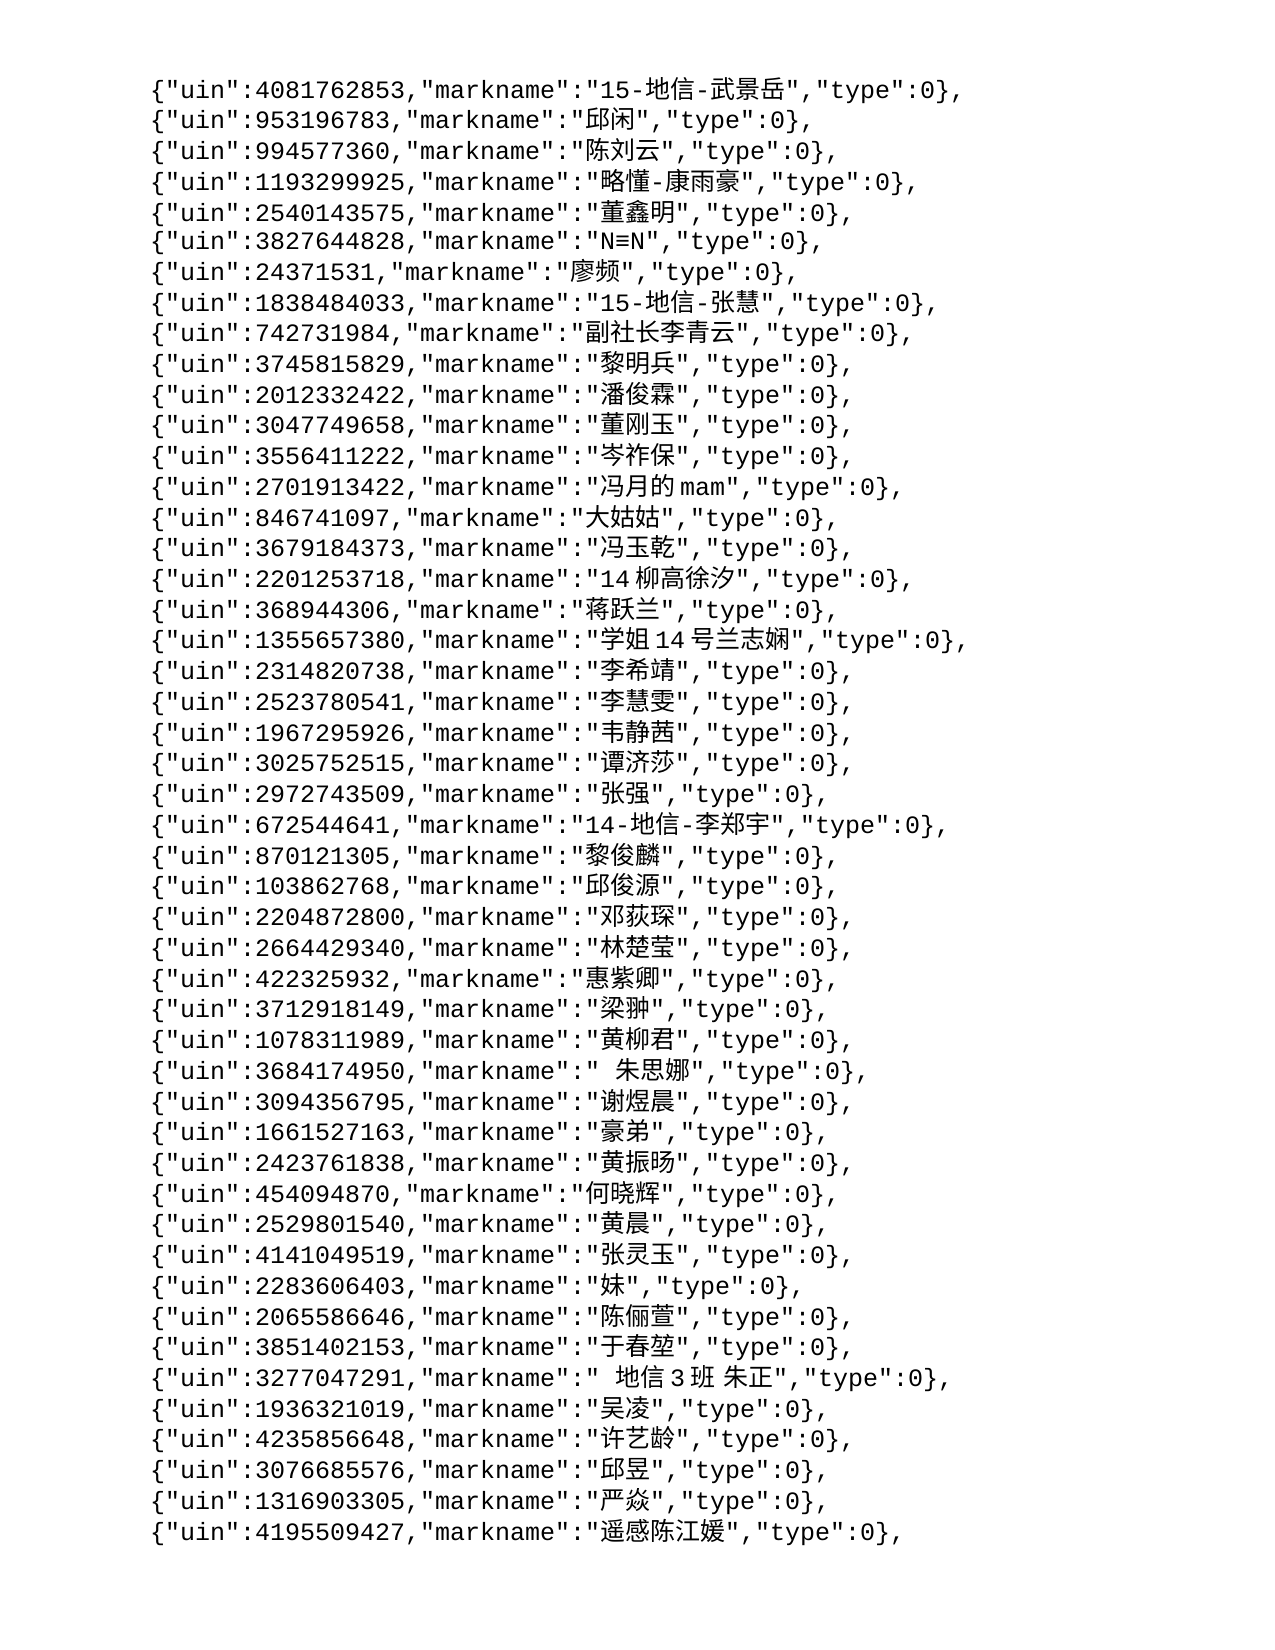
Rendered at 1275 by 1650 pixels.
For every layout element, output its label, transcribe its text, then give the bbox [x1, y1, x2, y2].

text {"retcode":0,"result":{"friends":[{"flag":32,"uin":1977672877,"categories":8},{"flag":4,"uin":181332434,"categories":1},{"flag":16,"uin":1088436431,"categories":4},{"flag":0,"uin":941096745,"categories":0},{"flag":0,"uin":1585151611,"categories":0},{"flag":32,"uin":1805276168,"categories":8},{"flag":4,"uin":4096305117,"categories":1},{"flag":56,"uin":286207818,"categories":14},{"flag":24,"uin":1125327405,"categories":6},{"flag":0,"uin":1497473138,"categories":0},{"flag":0,"uin":2739990128,"categories":0},{"flag":0,"uin":1983256516,"categories":0},{"flag":4,"uin":2388335033,"categories":1},{"flag":40,"uin":1147705927,"categories":10},{"flag":52,"uin":2530017767,"categories":13},{"flag":24,"uin":1026406039,"categories":6},{"flag":52,"uin":1375142875,"categories":13},{"flag":60,"uin":741902648,"categories":15},{"flag":0,"uin":4017862415,"categories":0},{"flag":0,"uin":1029088018,"categories":0},{"flag":0,"uin":3264467930,"categories":0},{"flag":0,"uin":1390006806,"categories":0},{"flag":0,"uin":2059604775,"categories":0},{"flag":40,"uin":2039282992,"categories":10},{"flag":0,"uin":1748315047,"categories":0},{"flag":16,"uin":3395792869,"categories":4},{"flag":52,"uin":338614470,"categories":13},{"flag":32,"uin":2291420747,"categories":8},{"flag":56,"uin":3714169466,"categories":14},{"flag":60,"uin":2853954420,"categories":15},{"flag":0,"uin":2028112766,"categories":0},{"flag":52,"uin":3721554358,"categories":13},{"flag":40,"uin":3941231838,"categories":10},{"flag":0,"uin":2887505048,"categories":0},{"flag":0,"uin":2039443837,"categories":0},{"flag":40,"uin":1103178674,"categories":10},{"flag":8,"uin":2213006936,"categories":2},{"flag":52,"uin":3453345269,"categories":13},{"flag":16,"uin":2195235714,"categories":4},{"flag":32,"uin":3367345670,"categories":8},{"flag":4,"uin":3749770206,"categories":1},{"flag":4,"uin":2217980774,"categories":1},{"flag":32,"uin":1768968391,"categories":8},{"flag":8,"uin":3068714852,"categories":2},{"flag":4,"uin":762383890,"categories":1},{"flag":28,"uin":404339376,"categories":7},{"flag":0,"uin":2804606680,"categories":0},{"flag":4,"uin":3340055802,"categories":1},{"flag":56,"uin":173571341,"categories":14},{"flag":40,"uin":3486101389,"categories":10},{"flag":0,"uin":3767128771,"categories":0},{"flag":4,"uin":557137673,"categories":1},{"flag":0,"uin":2694880204,"categories":0},{"flag":4,"uin":2496045888,"categories":1},{"flag":0,"uin":503024004,"categories":0},{"flag":8,"uin":872796548,"categories":2},{"flag":8,"uin":423615412,"categories":2},{"flag":8,"uin":3059888435,"categories":2},{"flag":16,"uin":3783015922,"categories":4},{"flag":0,"uin":4081762853,"categories":0},{"flag":56,"uin":953196783,"categories":14},{"flag":4,"uin":994577360,"categories":1},{"flag":0,"uin":1193299925,"categories":0},{"flag":16,"uin":2540143575,"categories":4},{"flag":16,"uin":3827644828,"categories":4},{"flag":16,"uin":24371531,"categories":4},{"flag":0,"uin":1838484033,"categories":0},{"flag":40,"uin":742731984,"categories":10},{"flag":4,"uin":3745815829,"categories":1},{"flag":52,"uin":2012332422,"categories":13},{"flag":4,"uin":3047749658,"categories":1},{"flag":40,"uin":3556411222,"categories":10},{"flag":4,"uin":2701913422,"categories":1},{"flag":12,"uin":846741097,"categories":3},{"flag":0,"uin":3679184373,"categories":0},{"flag":0,"uin":2201253718,"categories":0},{"flag":56,"uin":368944306,"categories":14},{"flag":0,"uin":1355657380,"categories":0},{"flag":4,"uin":2314820738,"categories":1},{"flag":4,"uin":2523780541,"categories":1},{"flag":4,"uin":1967295926,"categories":1},{"flag":60,"uin":3025752515,"categories":15},{"flag":8,"uin":2972743509,"categories":2},{"flag":0,"uin":672544641,"categories":0},{"flag":4,"uin":870121305,"categories":1},{"flag":8,"uin":103862768,"categories":2},{"flag":8,"uin":2204872800,"categories":2},{"flag":4,"uin":2664429340,"categories":1},{"flag":28,"uin":2154140065,"categories":7},{"flag":0,"uin":422325932,"categories":0},{"flag":52,"uin":3712918149,"categories":13},{"flag":60,"uin":1078311989,"categories":15},{"flag":4,"uin":3684174950,"categories":1},{"flag":0,"uin":3094356795,"categories":0},{"flag":8,"uin":1661527163,"categories":2},{"flag":180,"uin":2423761838,"categories":13},{"flag":0,"uin":454094870,"categories":0},{"flag":52,"uin":2529801540,"categories":13},{"flag":4,"uin":4141049519,"categories":1},{"flag":16,"uin":2283606403,"categories":4},{"flag":4,"uin":2065586646,"categories":1},{"flag":4,"uin":3851402153,"categories":1},{"flag":0,"uin":3277047291,"categories":0},{"flag":4,"uin":1936321019,"categories":1},{"flag":16,"uin":4235856648,"categories":4},{"flag":52,"uin":3076685576,"categories":13},{"flag":52,"uin":1316903305,"categories":13},{"flag":0,"uin":4195509427,"categories":0},{"flag":8,"uin":3044831726,"categories":2},{"flag":56,"uin":820228441,"categories":14},{"flag":4,"uin":3386157348,"categories":1},{"flag":4,"uin":531222214,"categories":1},{"flag":4,"uin":2642720843,"categories":1},{"flag":56,"uin":3659999570,"categories":14},{"flag":60,"uin":54246419,"categories":15},{"flag":24,"uin":4260761366,"categories":6},{"flag":4,"uin":3297378557,"categories":1},{"flag":0,"uin":4268887161,"categories":0},{"flag":0,"uin":1633070284,"categories":0},{"flag":0,"uin":541297462,"categories":0},{"flag":8,"uin":3866683781,"categories":2},{"flag":16,"uin":3149378299,"categories":4},{"flag":24,"uin":358662936,"categories":6},{"flag":0,"uin":473553330,"categories":0},{"flag":56,"uin":2077016718,"categories":14},{"flag":40,"uin":1738680229,"categories":10},{"flag":56,"uin":2253793653,"categories":14},{"flag":8,"uin":2037083134,"categories":2},{"flag":0,"uin":820429602,"categories":0},{"flag":0,"uin":1019040402,"categories":0},{"flag":40,"uin":2493090829,"categories":10},{"flag":8,"uin":2929705342,"categories":2},{"flag":36,"uin":460677229,"categories":9},{"flag":56,"uin":3455013325,"categories":14},{"flag":40,"uin":2850645815,"categories":10},{"flag":4,"uin":3277943363,"categories":1},{"flag":60,"uin":680821533,"categories":15},{"flag":16,"uin":2568018606,"categories":4},{"flag":8,"uin":3793664627,"categories":2},{"flag":40,"uin":1190783551,"categories":10},{"flag":0,"uin":2066798362,"categories":0},{"flag":16,"uin":91356596,"categories":4},{"flag":40,"uin":4095632478,"categories":10},{"flag":16,"uin":1733302369,"categories":4},{"flag":0,"uin":2792243439,"categories":0},{"flag":40,"uin":4005201857,"categories":10},{"flag":4,"uin":3262958785,"categories":1},{"flag":0,"uin":3654423141,"categories":0},{"flag":0,"uin":3343422046,"categories":0},{"flag":16,"uin":1577047633,"categories":4},{"flag":4,"uin":49380132,"categories":1},{"flag":24,"uin":3720171744,"categories":6},{"flag":16,"uin":3284866365,"categories":4},{"flag":56,"uin":671367841,"categories":14},{"flag":40,"uin":4246366141,"categories":10},{"flag":4,"uin":1269370612,"categories":1},{"flag":12,"uin":777581083,"categories":3},{"flag":16,"uin":1908794158,"categories":4},{"flag":28,"uin":1720972474,"categories":7},{"flag":16,"uin":3474328382,"categories":4},{"flag":52,"uin":2214464719,"categories":13},{"flag":0,"uin":1113654174,"categories":0},{"flag":0,"uin":1924991718,"categories":0},{"flag":40,"uin":1646577952,"categories":10},{"flag":0,"uin":4195594865,"categories":0},{"flag":56,"uin":1529899454,"categories":14},{"flag":16,"uin":1431876177,"categories":4},{"flag":40,"uin":2513566115,"categories":10},{"flag":12,"uin":2342688027,"categories":3},{"flag":60,"uin":4250322215,"categories":15},{"flag":56,"uin":4161153221,"categories":14},{"flag":0,"uin":1797296198,"categories":0},{"flag":56,"uin":2803488946,"categories":14},{"flag":8,"uin":202682191,"categories":2},{"flag":0,"uin":2023888221,"categories":0},{"flag":0,"uin":2965573691,"categories":0},{"flag":12,"uin":2026599701,"categories":3},{"flag":48,"uin":1199066756,"categories":12},{"flag":8,"uin":432864289,"categories":2},{"flag":0,"uin":1648979348,"categories":0},{"flag":8,"uin":2030730295,"categories":2},{"flag":36,"uin":1527649067,"categories":9},{"flag":56,"uin":3633354779,"categories":14},{"flag":16,"uin":1073838877,"categories":4},{"flag":0,"uin":3672791053,"categories":0},{"flag":0,"uin":805894474,"categories":0},{"flag":60,"uin":1785828017,"categories":15},{"flag":60,"uin":2353957540,"categories":15},{"flag":16,"uin":2801910081,"categories":4},{"flag":24,"uin":592945054,"categories":6},{"flag":0,"uin":1156411021,"categories":0},{"flag":4,"uin":1274049440,"categories":1},{"flag":16,"uin":2567874074,"categories":4},{"flag":56,"uin":2724574832,"categories":14},{"flag":40,"uin":3378219673,"categories":10},{"flag":56,"uin":3068907758,"categories":14},{"flag":16,"uin":1225739776,"categories":4},{"flag":56,"uin":1604813308,"categories":14},{"flag":0,"uin":2978030534,"categories":0},{"flag":4,"uin":3517813898,"categories":1},{"flag":16,"uin":3949277109,"categories":4},{"flag":12,"uin":890469545,"categories":3},{"flag":16,"uin":3312439941,"categories":4},{"flag":8,"uin":2769104677,"categories":2},{"flag":40,"uin":4091629637,"categories":10},{"flag":4,"uin":2494987136,"categories":1},{"flag":0,"uin":3820709586,"categories":0},{"flag":4,"uin":1223429696,"categories":1},{"flag":0,"uin":3163067334,"categories":0},{"flag":56,"uin":1440948937,"categories":14},{"flag":24,"uin":4106038376,"categories":6},{"flag":0,"uin":4213490044,"categories":0},{"flag":16,"uin":104731760,"categories":4},{"flag":4,"uin":1378558763,"categories":1},{"flag":24,"uin":1716309025,"categories":6},{"flag":24,"uin":2577553388,"categories":6},{"flag":24,"uin":2113477161,"categories":6},{"flag":40,"uin":763811300,"categories":10},{"flag":56,"uin":1277261631,"categories":14},{"flag":4,"uin":1156618760,"categories":1},{"flag":40,"uin":1538845058,"categories":10},{"flag":40,"uin":3817764977,"categories":10},{"flag":8,"uin":4095309896,"categories":2},{"flag":8,"uin":4189826169,"categories":2},{"flag":16,"uin":2210825551,"categories":4},{"flag":24,"uin":1852029622,"categories":6},{"flag":0,"uin":365713189,"categories":0},{"flag":56,"uin":3806751814,"categories":14},{"flag":0,"uin":861491298,"categories":0},{"flag":36,"uin":1097773474,"categories":9},{"flag":0,"uin":1570744274,"categories":0},{"flag":56,"uin":4256126939,"categories":14},{"flag":0,"uin":3350965508,"categories":0},{"flag":40,"uin":950237266,"categories":10},{"flag":0,"uin":151684000,"categories":0},{"flag":40,"uin":1441627253,"categories":10},{"flag":56,"uin":687799544,"categories":14},{"flag":56,"uin":1772588817,"categories":14},{"flag":8,"uin":27297742,"categories":2},{"flag":16,"uin":1928697133,"categories":4},{"flag":8,"uin":308911789,"categories":2},{"flag":0,"uin":1561562393,"categories":0},{"flag":56,"uin":274465593,"categories":14},{"flag":56,"uin":214623348,"categories":14},{"flag":24,"uin":3371971021,"categories":6},{"flag":24,"uin":2718128011,"categories":6},{"flag":40,"uin":785644274,"categories":10},{"flag":56,"uin":3877792724,"categories":14},{"flag":24,"uin":1645723024,"categories":6},{"flag":40,"uin":1695307879,"categories":10},{"flag":40,"uin":793715980,"categories":10},{"flag":0,"uin":686188473,"categories":0},{"flag":40,"uin":4106253649,"categories":10},{"flag":24,"uin":2899526214,"categories":6},{"flag":8,"uin":1110137406,"categories":2},{"flag":8,"uin":2580704359,"categories":2},{"flag":8,"uin":2050968098,"categories":2},{"flag":8,"uin":627799510,"categories":2},{"flag":0,"uin":799614558,"categories":0},{"flag":60,"uin":1133013151,"categories":15},{"flag":40,"uin":1934469538,"categories":10},{"flag":28,"uin":2806771956,"categories":7},{"flag":4,"uin":4051144137,"categories":1},{"flag":4,"uin":1758883317,"categories":1},{"flag":0,"uin":1966274612,"categories":0},{"flag":40,"uin":2112703993,"categories":10},{"flag":36,"uin":602181312,"categories":9},{"flag":16,"uin":2512670497,"categories":4},{"flag":24,"uin":1917702288,"categories":6},{"flag":16,"uin":3708862873,"categories":4},{"flag":40,"uin":249442008,"categories":10},{"flag":60,"uin":1833509900,"categories":15},{"flag":0,"uin":887594263,"categories":0},{"flag":32,"uin":766497619,"categories":8},{"flag":24,"uin":2638781884,"categories":6},{"flag":0,"uin":3085155043,"categories":0},{"flag":24,"uin":3758830631,"categories":6},{"flag":0,"uin":1323525072,"categories":0},{"flag":56,"uin":4176151438,"categories":14},{"flag":56,"uin":3510012239,"categories":14},{"flag":24,"uin":4193103269,"categories":6},{"flag":40,"uin":4239830383,"categories":10},{"flag":56,"uin":2377771958,"categories":14},{"flag":0,"uin":1726221749,"categories":0},{"flag":12,"uin":2861633915,"categories":3},{"flag":56,"uin":3004507308,"categories":14},{"flag":12,"uin":1824214288,"categories":3},{"flag":24,"uin":320664662,"categories":6},{"flag":52,"uin":3762129043,"categories":13},{"flag":0,"uin":2417659070,"categories":0},{"flag":8,"uin":1630280990,"categories":2},{"flag":40,"uin":3053634866,"categories":10},{"flag":0,"uin":1383364091,"categories":0},{"flag":24,"uin":948901744,"categories":6},{"flag":24,"uin":452606520,"categories":6},{"flag":0,"uin":1430148815,"categories":0},{"flag":56,"uin":2361233545,"categories":14},{"flag":4,"uin":2607342395,"categories":1},{"flag":60,"uin":2514390106,"categories":15},{"flag":0,"uin":3212298566,"categories":0},{"flag":0,"uin":1180436080,"categories":0},{"flag":8,"uin":620934961,"categories":2},{"flag":0,"uin":1453307694,"categories":0},{"flag":28,"uin":4186464775,"categories":7},{"flag":0,"uin":1742243536,"categories":0},{"flag":0,"uin":1023362171,"categories":0}],"marknames":[{"uin":1977672877,"markname":"麦水科","type":0},{"uin":1088436431,"markname":"钟玲","type":0},{"uin":1585151611,"markname":"崔","type":0},{"uin":1805276168,"markname":"徐庆钟","type":0},{"uin":4096305117,"markname":"林佳豪","type":0},{"uin":286207818,"markname":"郭芳","type":0},{"uin":1125327405,"markname":"任传佳","type":0},{"uin":1497473138,"markname":"武汉地区负责人","type":0},{"uin":2739990128,"markname":"二中","type":0},{"uin":1983256516,"markname":"宋红莹教官","type":0},{"uin":2388335033,"markname":"张家豪","type":0},{"uin":1147705927,"markname":"虞达靖(十二届)","type":0},{"uin":2530017767,"markname":"麦薇","type":0},{"uin":1026406039,"markname":"卢涵","type":0},{"uin":1375142875,"markname":"欧琳","type":0},{"uin":741902648,"markname":"何桦","type":0},{"uin":4017862415,"markname":"刘洋","type":0},{"uin":1029088018,"markname":"。。。。。","type":0},{"uin":1390006806,"markname":"qq音速家族","type":0},{"uin":2059604775,"markname":"张晟凯自强","type":0},{"uin":2039282992,"markname":"鄂永芳","type":0},{"uin":1748315047,"markname":"小哄~(^V^)","type":0},{"uin":3395792869,"markname":"鸭子","type":0},{"uin":338614470,"markname":"杨泽敏","type":0},{"uin":3714169466,"markname":"廖敏","type":0},{"uin":2853954420,"markname":"罗家霖","type":0},{"uin":2028112766,"markname":"周雨梅","type":0},{"uin":3721554358,"markname":"赵珊莹","type":0},{"uin":3941231838,"markname":"十三届：李勇浩","type":0},{"uin":2887505048,"markname":"柳高地信学妹","type":0},{"uin":2039443837,"markname":"李万哲","type":0},{"uin":1103178674,"markname":"写作部：曾建姣","type":0},{"uin":2213006936,"markname":"陆秋丹","type":0},{"uin":3453345269,"markname":"张人干","type":0},{"uin":2195235714,"markname":"莫惠琴","type":0},{"uin":3367345670,"markname":"龙旭达","type":0},{"uin":3749770206,"markname":"黄维正","type":0},{"uin":2217980774,"markname":"大头","type":0},{"uin":3068714852,"markname":"赖系","type":0},{"uin":762383890,"markname":"大头","type":0},{"uin":2804606680,"markname":"吴锦波","type":0},{"uin":3340055802,"markname":"董斯斯","type":0},{"uin":173571341,"markname":"潘晓芸","type":0},{"uin":3486101389,"markname":"董婷婷","type":0},{"uin":3767128771,"markname":"15-资环-杨航025-116","type":0},{"uin":557137673,"markname":"虞思皓","type":0},{"uin":2694880204,"markname":"地信制图江燕桦","type":0},{"uin":2496045888,"markname":"啊蒋","type":0},{"uin":503024004,"markname":"王玥瑶","type":0},{"uin":872796548,"markname":" 冼蕾","type":0},{"uin":423615412,"markname":"潘泓江","type":0},{"uin":3059888435,"markname":"董霖明","type":0},{"uin":3783015922,"markname":"董富瑞","type":0},{"uin":4081762853,"markname":"15-地信-武景岳","type":0},{"uin":953196783,"markname":"邱闲","type":0},{"uin":994577360,"markname":"陈刘云","type":0},{"uin":1193299925,"markname":"略懂-康雨豪","type":0},{"uin":2540143575,"markname":"董鑫明","type":0},{"uin":3827644828,"markname":"N≡N","type":0},{"uin":24371531,"markname":"廖频","type":0},{"uin":1838484033,"markname":"15-地信-张慧","type":0},{"uin":742731984,"markname":"副社长李青云","type":0},{"uin":3745815829,"markname":"黎明兵","type":0},{"uin":2012332422,"markname":"潘俊霖","type":0},{"uin":3047749658,"markname":"董刚玉","type":0},{"uin":3556411222,"markname":"岑祚保","type":0},{"uin":2701913422,"markname":"冯月的mam","type":0},{"uin":846741097,"markname":"大姑姑","type":0},{"uin":3679184373,"markname":"冯玉乾","type":0},{"uin":2201253718,"markname":"14柳高徐汐","type":0},{"uin":368944306,"markname":"蒋跃兰","type":0},{"uin":1355657380,"markname":"学姐14号兰志娴","type":0},{"uin":2314820738,"markname":"李希靖","type":0},{"uin":2523780541,"markname":"李慧雯","type":0},{"uin":1967295926,"markname":"韦静茜","type":0},{"uin":3025752515,"markname":"谭济莎","type":0},{"uin":2972743509,"markname":"张强","type":0},{"uin":672544641,"markname":"14-地信-李郑宇","type":0},{"uin":870121305,"markname":"黎俊麟","type":0},{"uin":103862768,"markname":"邱俊源","type":0},{"uin":2204872800,"markname":"邓荻琛","type":0},{"uin":2664429340,"markname":"林楚莹","type":0},{"uin":422325932,"markname":"惠紫卿","type":0},{"uin":3712918149,"markname":"梁翀","type":0},{"uin":1078311989,"markname":"黄柳君","type":0},{"uin":3684174950,"markname":" 朱思娜","type":0},{"uin":3094356795,"markname":"谢煜晨","type":0},{"uin":1661527163,"markname":"豪弟","type":0},{"uin":2423761838,"markname":"黄振旸","type":0},{"uin":454094870,"markname":"何晓辉","type":0},{"uin":2529801540,"markname":"黄晨","type":0},{"uin":4141049519,"markname":"张灵玉","type":0},{"uin":2283606403,"markname":"妹","type":0},{"uin":2065586646,"markname":"陈俪萱","type":0},{"uin":3851402153,"markname":"于春堃","type":0},{"uin":3277047291,"markname":" 地信3班 朱正","type":0},{"uin":1936321019,"markname":"吴凌","type":0},{"uin":4235856648,"markname":"许艺龄","type":0},{"uin":3076685576,"markname":"邱昱","type":0},{"uin":1316903305,"markname":"严焱","type":0},{"uin":4195509427,"markname":"遥感陈江媛","type":0},{"uin":3044831726,"markname":"邓沂昕","type":0},{"uin":820228441,"markname":"李浩玮","type":0},{"uin":3386157348,"markname":"蒋晓君","type":0},{"uin":531222214,"markname":"韦德力","type":0},{"uin":2642720843,"markname":"覃思琦","type":0},{"uin":3659999570,"markname":"卢芳安","type":0},{"uin":54246419,"markname":"覃丽冰","type":0},{"uin":4260761366,"markname":"罗静","type":0},{"uin":3297378557,"markname":"周鹏祥","type":0},{"uin":4268887161,"markname":"15-资环-慕航116","type":0},{"uin":1633070284,"markname":"社会学 叶佳韵","type":0},{"uin":541297462,"markname":"刘宇森","type":0},{"uin":3866683781,"markname":"莫丹琳","type":0},{"uin":3149378299,"markname":"林瑶","type":0},{"uin":358662936,"markname":"梁国芳","type":0},{"uin":473553330,"markname":"胡琦","type":0},{"uin":2077016718,"markname":"刘科龙","type":0},{"uin":1738680229,"markname":"写作部：张慧敏","type":0},{"uin":2253793653,"markname":"李梦洁","type":0},{"uin":2037083134,"markname":"梁舒","type":0},{"uin":820429602,"markname":"金逸陶","type":0},{"uin":1019040402,"markname":"产品组 李耳冉","type":0},{"uin":2493090829,"markname":"董秀珍","type":0},{"uin":2929705342,"markname":"恒星","type":0},{"uin":460677229,"markname":"陶建宁","type":0},{"uin":3455013325,"markname":"钟瑞彬","type":0},{"uin":2850645815,"markname":"钟奋忠","type":0},{"uin":3277943363,"markname":"钟杭利","type":0},{"uin":680821533,"markname":"欧婷","type":0},{"uin":2568018606,"markname":"陈日红","type":0},{"uin":3793664627,"markname":"陶玉华","type":0},{"uin":1190783551,"markname":"钟奋忠","type":0},{"uin":2066798362,"markname":"程家伟","type":0},{"uin":91356596,"markname":" 覃邡蘇","type":0},{"uin":4095632478,"markname":"宣传部：卿宁","type":0},{"uin":1733302369,"markname":"程榜昇","type":0},{"uin":2792243439,"markname":"中文-李雯","type":0},{"uin":4005201857,"markname":"人事部；植成园","type":0},{"uin":3262958785,"markname":"何清","type":0},{"uin":3654423141,"markname":"雷超然","type":0},{"uin":3343422046,"markname":"吕剑伦","type":0},{"uin":1577047633,"markname":"李阳","type":0},{"uin":49380132,"markname":"容叶枫","type":0},{"uin":3720171744,"markname":"黄怡","type":0},{"uin":3284866365,"markname":"谢佳秀","type":0},{"uin":671367841,"markname":"贾哲铖","type":0},{"uin":4246366141,"markname":"编辑部:麦素娇","type":0},{"uin":1269370612,"markname":"杨懿","type":0},{"uin":777581083,"markname":"小姑姑","type":0},{"uin":3474328382,"markname":"黄芃曦","type":0},{"uin":2214464719,"markname":"何梓妍","type":0},{"uin":1113654174,"markname":"金星","type":0},{"uin":1924991718,"markname":"杨钦","type":0},{"uin":1646577952,"markname":"美编部：郑世龙","type":0},{"uin":4195594865,"markname":"陈施旅","type":0},{"uin":1529899454,"markname":"潘秋连","type":0},{"uin":1431876177,"markname":"钟云萍","type":0},{"uin":2513566115,"markname":"苏群超","type":0},{"uin":4250322215,"markname":"梁帆","type":0},{"uin":4161153221,"markname":"董耕","type":0},{"uin":1797296198,"markname":"柳高唐小宇","type":0},{"uin":2803488946,"markname":"冼雪连","type":0},{"uin":202682191,"markname":"李红","type":0},{"uin":2023888221,"markname":"霍坤","type":0},{"uin":2965573691,"markname":"15 地信 葛晖","type":0},{"uin":2026599701,"markname":"舅娘","type":0},{"uin":432864289,"markname":"庄舒麟","type":0},{"uin":1648979348,"markname":"16-河南-赵紫远","type":0},{"uin":2030730295,"markname":"二龙","type":0},{"uin":1527649067,"markname":"梁大润","type":0},{"uin":1073838877,"markname":"黄思宁","type":0},{"uin":3672791053,"markname":"体育部陈芳奇","type":0},{"uin":805894474,"markname":"王廷宇720","type":0},{"uin":1785828017,"markname":"潘科宇","type":0},{"uin":2353957540,"markname":"王燕","type":0},{"uin":2801910081,"markname":"钟昕","type":0},{"uin":592945054,"markname":"杨瑞强(十六届)","type":0},{"uin":1156411021,"markname":"地信4班 王梦雪","type":0},{"uin":1274049440,"markname":"谢孟宁","type":0},{"uin":2567874074,"markname":"黎丽莉","type":0},{"uin":2724574832,"markname":"邱靖茜","type":0},{"uin":3378219673,"markname":"廖恢鹏","type":0},{"uin":3068907758,"markname":"钟秀兰","type":0},{"uin":1225739776,"markname":"邹雅静","type":0},{"uin":1604813308,"markname":"罗新芸","type":0},{"uin":2978030534,"markname":"学委","type":0},{"uin":3517813898,"markname":"陈卓婷","type":0},{"uin":3949277109,"markname":"卢阳","type":0},{"uin":3312439941,"markname":"周福强","type":0},{"uin":2769104677,"markname":"潘鸿","type":0},{"uin":4091629637,"markname":"记者部：吴霞","type":0},{"uin":2494987136,"markname":"董荷晨","type":0},{"uin":3820709586,"markname":"15-资环-何义国","type":0},{"uin":1223429696,"markname":"覃思琦","type":0},{"uin":3163067334,"markname":"15—资环—冷晔衡0","type":0},{"uin":1440948937,"markname":"卢梁","type":0},{"uin":4106038376,"markname":"记者部：杨春玉","type":0},{"uin":4213490044,"markname":"16广西石珊珊","type":0},{"uin":104731760,"markname":"钟玲","type":0},{"uin":1378558763,"markname":"王毓江","type":0},{"uin":1716309025,"markname":"编辑部钟薇","type":0},{"uin":2577553388,"markname":"岑静萍","type":0},{"uin":2113477161,"markname":"陈...","type":0},{"uin":763811300,"markname":"董小琴","type":0},{"uin":1277261631,"markname":"钟晓虹","type":0},{"uin":1156618760,"markname":"程鹏","type":0},{"uin":1538845058,"markname":" 黄蔼蓉","type":0},{"uin":3817764977,"markname":"陶啊莲","type":0},{"uin":4095309896,"markname":"钟京怡","type":0},{"uin":4189826169,"markname":"廖绪彬","type":0},{"uin":2210825551,"markname":"董翠莲","type":0},{"uin":1852029622,"markname":"陶善豪","type":0},{"uin":365713189,"markname":"15-地信-吴林颖-126-","type":0},{"uin":3806751814,"markname":"潘新会","type":0},{"uin":861491298,"markname":"赵妈","type":0},{"uin":1097773474,"markname":"潘任安","type":0},{"uin":1570744274,"markname":"15-地信-段雨希-130-","type":0},{"uin":4256126939,"markname":"陶兴花","type":0},{"uin":3350965508,"markname":"刘佳佳","type":0},{"uin":950237266,"markname":"人事部：杨华华","type":0},{"uin":1441627253,"markname":"编辑部：李浩","type":0},{"uin":687799544,"markname":"潘绍玉","type":0},{"uin":27297742,"markname":"一中吧那个理科渣","type":0},{"uin":1928697133,"markname":"钟明峰","type":0},{"uin":308911789,"markname":"廖倍仪","type":0},{"uin":1561562393,"markname":"陆裕富","type":0},{"uin":274465593,"markname":"徐小妹","type":0},{"uin":214623348,"markname":"廖春","type":0},{"uin":3371971021,"markname":"董榕叶","type":0},{"uin":2718128011,"markname":"周明裕","type":0},{"uin":785644274,"markname":"毛辉","type":0},{"uin":3877792724,"markname":"董连娇","type":0},{"uin":1645723024,"markname":"刘钰杰","type":0},{"uin":1695307879,"markname":"杨扬","type":0},{"uin":793715980,"markname":"钟婷茹","type":0},{"uin":686188473,"markname":"简文韵","type":0},{"uin":4106253649,"markname":"陈杏芳","type":0},{"uin":2899526214,"markname":"潘丽丽","type":0},{"uin":1110137406,"markname":"董子健","type":0},{"uin":2580704359,"markname":"谢丽轩","type":0},{"uin":2050968098,"markname":"刘懿","type":0},{"uin":627799510,"markname":"朱茵","type":0},{"uin":799614558,"markname":"汪","type":0},{"uin":1133013151,"markname":"温晴","type":0},{"uin":1934469538,"markname":"何家慧","type":0},{"uin":2806771956,"markname":"李华","type":0},{"uin":4051144137,"markname":"骆俊地","type":0},{"uin":1758883317,"markname":"李逢欲","type":0},{"uin":1966274612,"markname":"纪煜杰","type":0},{"uin":2112703993,"markname":"陈玲","type":0},{"uin":602181312,"markname":"谢易秀","type":0},{"uin":2512670497,"markname":"覃芳秀","type":0},{"uin":1917702288,"markname":"钟易均","type":0},{"uin":3708862873,"markname":"QQ","type":0},{"uin":249442008,"markname":"植呈园","type":0},{"uin":1833509900,"markname":"刘凯妮","type":0},{"uin":887594263,"markname":"张佳楠-地四","type":0},{"uin":766497619,"markname":"唐绪富","type":0},{"uin":2638781884,"markname":"邓贤平","type":0},{"uin":3085155043,"markname":"马思","type":0},{"uin":3758830631,"markname":"陈雪","type":0},{"uin":4176151438,"markname":"刘燕","type":0},{"uin":3510012239,"markname":"莫求莲","type":0},{"uin":4193103269,"markname":"赵海莲","type":0},{"uin":2377771958,"markname":"罗丽珍","type":0},{"uin":1726221749,"markname":"13贺州张义立","type":0},{"uin":3004507308,"markname":"钟小英","type":0},{"uin":1824214288,"markname":"欧艳英","type":0},{"uin":320664662,"markname":"李玉娟","type":0},{"uin":3762129043,"markname":"肥兆","type":0},{"uin":2417659070,"markname":"柳高覃超","type":0},{"uin":1630280990,"markname":"陆鑫","type":0},{"uin":3053634866,"markname":"莫艳","type":0},{"uin":1383364091,"markname":"张曼丽","type":0},{"uin":948901744,"markname":"陶善豪","type":0},{"uin":452606520,"markname":"刘思萍","type":0},{"uin":1430148815,"markname":"地信3班 刘晓奎","type":0},{"uin":2361233545,"markname":"廖心华","type":0},{"uin":2514390106,"markname":"莫传键","type":0},{"uin":3212298566,"markname":"14-地信-郁婷婷","type":0},{"uin":1180436080,"markname":"物院微电刘森","type":0},{"uin":620934961,"markname":"一中那个理科","type":0},{"uin":1453307694,"markname":"16 经管 章千","type":0},{"uin":4186464775,"markname":"元旦同学","type":0},{"uin":1742243536,"markname":"焦明捷","type":0}],"categories":[{"index":0,"sort":2,"name":"none"},{"index":1,"sort":4,"name":"primary"},{"index":2,"sort":10,"name":"friend"},{"index":3,"sort":13,"name":"Relationship"},{"index":4,"sort":6,"name":"Middle"},{"index":5,"sort":19,"name":"another"},{"index":6,"sort":12,"name":"literature 2"},{"index":7,"sort":1,"name":""},{"index":8,"sort":9,"name":"master"},{"index":9,"sort":5,"name":" senior 1"},{"index":10,"sort":11,"name":"literature 1"},{"index":11,"sort":20,"name":"封权限"},{"index":12,"sort":3,"name":"。"},{"index":13,"sort":8,"name":"small"},{"index":14,"sort":7,"name":"senior 2"},{"index":15,"sort":14,"name":"again"}],"vipinfo":[{"vip_level":0,"u":2065586646,"is_vip":0},{"vip_level":0,"u":3851402153,"is_vip":0},{"vip_level":0,"u":3277047291,"is_vip":0},{"vip_level":0,"u":1936321019,"is_vip":0},{"vip_level":0,"u":4235856648,"is_vip":0},{"vip_level":0,"u":3076685576,"is_vip":0},{"vip_level":0,"u":1316903305,"is_vip":0},{"vip_level":0,"u":4195509427,"is_vip":0},{"vip_level":0,"u":3044831726,"is_vip":0},{"vip_level":0,"u":820228441,"is_vip":0},{"vip_level":0,"u":3386157348,"is_vip":0},{"vip_level":6,"u":531222214,"is_vip":1},{"vip_level":0,"u":2642720843,"is_vip":0},{"vip_level":0,"u":3659999570,"is_vip":0},{"vip_level":0,"u":54246419,"is_vip":0},{"vip_level":3,"u":4260761366,"is_vip":1},{"vip_level":0,"u":3297378557,"is_vip":0},{"vip_level":1,"u":4268887161,"is_vip":1},{"vip_level":0,"u":1633070284,"is_vip":0},{"vip_level":0,"u":541297462,"is_vip":0},{"vip_level":0,"u":3866683781,"is_vip":0},{"vip_level":5,"u":3149378299,"is_vip":1},{"vip_level":6,"u":358662936,"is_vip":1},{"vip_level":4,"u":473553330,"is_vip":1},{"vip_level":0,"u":2077016718,"is_vip":0},{"vip_level":7,"u":1738680229,"is_vip":1},{"vip_level":0,"u":2253793653,"is_vip":0},{"vip_level":0,"u":2037083134,"is_vip":0},{"vip_level":5,"u":820429602,"is_vip":1},{"vip_level":4,"u":1019040402,"is_vip":1},{"vip_level":0,"u":2493090829,"is_vip":0},{"vip_level":0,"u":2929705342,"is_vip":0},{"vip_level":0,"u":460677229,"is_vip":0},{"vip_level":0,"u":3455013325,"is_vip":0},{"vip_level":0,"u":2850645815,"is_vip":0},{"vip_level":0,"u":3277943363,"is_vip":0},{"vip_level":3,"u":680821533,"is_vip":1},{"vip_level":0,"u":2568018606,"is_vip":0},{"vip_level":0,"u":3793664627,"is_vip":0},{"vip_level":0,"u":1190783551,"is_vip":0},{"vip_level":0,"u":2066798362,"is_vip":0},{"vip_level":0,"u":91356596,"is_vip":0},{"vip_level":1,"u":4095632478,"is_vip":1},{"vip_level":0,"u":1733302369,"is_vip":0},{"vip_level":3,"u":2792243439,"is_vip":1},{"vip_level":0,"u":4005201857,"is_vip":0},{"vip_level":0,"u":3262958785,"is_vip":0},{"vip_level":4,"u":3654423141,"is_vip":1},{"vip_level":0,"u":3343422046,"is_vip":0},{"vip_level":0,"u":1577047633,"is_vip":0},{"vip_level":0,"u":793715980,"is_vip":0},{"vip_level":0,"u":686188473,"is_vip":0},{"vip_level":0,"u":4106253649,"is_vip":0},{"vip_level":0,"u":2899526214,"is_vip":0},{"vip_level":0,"u":1110137406,"is_vip":0},{"vip_level":0,"u":2580704359,"is_vip":0},{"vip_level":0,"u":2050968098,"is_vip":0},{"vip_level":0,"u":627799510,"is_vip":0},{"vip_level":0,"u":799614558,"is_vip":0},{"vip_level":0,"u":1133013151,"is_vip":0},{"vip_level":0,"u":1934469538,"is_vip":0},{"vip_level":0,"u":2806771956,"is_vip":0},{"vip_level":0,"u":4051144137,"is_vip":0},{"vip_level":0,"u":1758883317,"is_vip":0},{"vip_level":0,"u":1966274612,"is_vip":0},{"vip_level":0,"u":2112703993,"is_vip":0},{"vip_level":0,"u":602181312,"is_vip":0},{"vip_level":0,"u":2512670497,"is_vip":0},{"vip_level":0,"u":1917702288,"is_vip":0},{"vip_level":0,"u":3708862873,"is_vip":0},{"vip_level":0,"u":249442008,"is_vip":0},{"vip_level":4,"u":1833509900,"is_vip":1},{"vip_level":0,"u":887594263,"is_vip":0},{"vip_level":0,"u":766497619,"is_vip":0},{"vip_level":0,"u":2638781884,"is_vip":0},{"vip_level":0,"u":3085155043,"is_vip":0},{"vip_level":0,"u":3758830631,"is_vip":0},{"vip_level":0,"u":1323525072,"is_vip":0},{"vip_level":0,"u":4176151438,"is_vip":0},{"vip_level":0,"u":3510012239,"is_vip":0},{"vip_level":0,"u":4193103269,"is_vip":0},{"vip_level":0,"u":4239830383,"is_vip":0},{"vip_level":0,"u":2377771958,"is_vip":0},{"vip_level":3,"u":1726221749,"is_vip":1},{"vip_level":0,"u":2861633915,"is_vip":0},{"vip_level":0,"u":3004507308,"is_vip":0},{"vip_level":0,"u":1824214288,"is_vip":0},{"vip_level":0,"u":320664662,"is_vip":0},{"vip_level":0,"u":3762129043,"is_vip":0},{"vip_level":0,"u":2417659070,"is_vip":0},{"vip_level":0,"u":1630280990,"is_vip":0},{"vip_level":0,"u":3053634866,"is_vip":0},{"vip_level":0,"u":1383364091,"is_vip":0},{"vip_level":0,"u":948901744,"is_vip":0},{"vip_level":0,"u":452606520,"is_vip":0},{"vip_level":0,"u":1430148815,"is_vip":0},{"vip_level":0,"u":2361233545,"is_vip":0},{"vip_level":0,"u":2607342395,"is_vip":0},{"vip_level":0,"u":2514390106,"is_vip":0},{"vip_level":0,"u":3212298566,"is_vip":0},{"vip_level":0,"u":1977672877,"is_vip":0},{"vip_level":0,"u":181332434,"is_vip":0},{"vip_level":0,"u":1088436431,"is_vip":0},{"vip_level":0,"u":941096745,"is_vip":0},{"vip_level":6,"u":1585151611,"is_vip":1},{"vip_level":0,"u":1805276168,"is_vip":0},{"vip_level":0,"u":4096305117,"is_vip":0},{"vip_level":0,"u":286207818,"is_vip":0},{"vip_level":0,"u":1125327405,"is_vip":0},{"vip_level":0,"u":1497473138,"is_vip":0},{"vip_level":0,"u":2739990128,"is_vip":0},{"vip_level":0,"u":1983256516,"is_vip":0},{"vip_level":0,"u":2388335033,"is_vip":0},{"vip_level":0,"u":1147705927,"is_vip":0},{"vip_level":0,"u":2530017767,"is_vip":0},{"vip_level":0,"u":1026406039,"is_vip":0},{"vip_level":3,"u":1375142875,"is_vip":1},{"vip_level":2,"u":741902648,"is_vip":1},{"vip_level":1,"u":4017862415,"is_vip":1},{"vip_level":0,"u":1029088018,"is_vip":0},{"vip_level":0,"u":3264467930,"is_vip":0},{"vip_level":0,"u":1390006806,"is_vip":0},{"vip_level":0,"u":2059604775,"is_vip":0},{"vip_level":5,"u":2039282992,"is_vip":1},{"vip_level":2,"u":1748315047,"is_vip":1},{"vip_level":0,"u":3395792869,"is_vip":0},{"vip_level":0,"u":338614470,"is_vip":0},{"vip_level":0,"u":2291420747,"is_vip":0},{"vip_level":0,"u":3714169466,"is_vip":0},{"vip_level":6,"u":2853954420,"is_vip":1},{"vip_level":0,"u":2028112766,"is_vip":0},{"vip_level":0,"u":3721554358,"is_vip":0},{"vip_level":0,"u":3941231838,"is_vip":0},{"vip_level":0,"u":2887505048,"is_vip":0},{"vip_level":0,"u":2039443837,"is_vip":0},{"vip_level":6,"u":1103178674,"is_vip":1},{"vip_level":0,"u":2213006936,"is_vip":0},{"vip_level":0,"u":3453345269,"is_vip":0},{"vip_level":0,"u":2195235714,"is_vip":0},{"vip_level":0,"u":3367345670,"is_vip":0},{"vip_level":0,"u":3749770206,"is_vip":0},{"vip_level":0,"u":2217980774,"is_vip":0},{"vip_level":0,"u":1768968391,"is_vip":0},{"vip_level":7,"u":3068714852,"is_vip":1},{"vip_level":0,"u":762383890,"is_vip":0},{"vip_level":4,"u":404339376,"is_vip":1},{"vip_level":0,"u":2804606680,"is_vip":0},{"vip_level":0,"u":3340055802,"is_vip":0},{"vip_level":0,"u":173571341,"is_vip":0},{"vip_level":0,"u":3486101389,"is_vip":0},{"vip_level":0,"u":1180436080,"is_vip":0},{"vip_level":0,"u":1453307694,"is_vip":0},{"vip_level":0,"u":1023362171,"is_vip":0},{"vip_level":0,"u":620934961,"is_vip":0},{"vip_level":0,"u":4186464775,"is_vip":0},{"vip_level":0,"u":1742243536,"is_vip":0},{"vip_level":0,"u":3949277109,"is_vip":0},{"vip_level":0,"u":890469545,"is_vip":0},{"vip_level":0,"u":3312439941,"is_vip":0},{"vip_level":0,"u":2769104677,"is_vip":0},{"vip_level":0,"u":4091629637,"is_vip":0},{"vip_level":0,"u":2494987136,"is_vip":0},{"vip_level":0,"u":3820709586,"is_vip":0},{"vip_level":0,"u":1223429696,"is_vip":0},{"vip_level":0,"u":3163067334,"is_vip":0},{"vip_level":5,"u":1440948937,"is_vip":1},{"vip_level":0,"u":4106038376,"is_vip":0},{"vip_level":0,"u":4213490044,"is_vip":0},{"vip_level":0,"u":104731760,"is_vip":0},{"vip_level":0,"u":1378558763,"is_vip":0},{"vip_level":0,"u":1716309025,"is_vip":0},{"vip_level":0,"u":2577553388,"is_vip":0},{"vip_level":0,"u":2113477161,"is_vip":0},{"vip_level":0,"u":763811300,"is_vip":0},{"vip_level":0,"u":1277261631,"is_vip":0},{"vip_level":4,"u":1156618760,"is_vip":1},{"vip_level":0,"u":1538845058,"is_vip":0},{"vip_level":0,"u":3817764977,"is_vip":0},{"vip_level":0,"u":4095309896,"is_vip":0},{"vip_level":0,"u":4189826169,"is_vip":0},{"vip_level":0,"u":2210825551,"is_vip":0},{"vip_level":0,"u":1852029622,"is_vip":0},{"vip_level":0,"u":365713189,"is_vip":0},{"vip_level":0,"u":3806751814,"is_vip":0},{"vip_level":0,"u":861491298,"is_vip":0},{"vip_level":0,"u":1097773474,"is_vip":0},{"vip_level":0,"u":1570744274,"is_vip":0},{"vip_level":0,"u":4256126939,"is_vip":0},{"vip_level":0,"u":3350965508,"is_vip":0},{"vip_level":0,"u":950237266,"is_vip":0},{"vip_level":0,"u":151684000,"is_vip":0},{"vip_level":0,"u":1441627253,"is_vip":0},{"vip_level":0,"u":687799544,"is_vip":0},{"vip_level":0,"u":1772588817,"is_vip":0},{"vip_level":0,"u":27297742,"is_vip":0},{"vip_level":5,"u":1928697133,"is_vip":1},{"vip_level":0,"u":308911789,"is_vip":0},{"vip_level":3,"u":1561562393,"is_vip":1},{"vip_level":0,"u":274465593,"is_vip":0},{"vip_level":0,"u":214623348,"is_vip":0},{"vip_level":3,"u":3371971021,"is_vip":1},{"vip_level":0,"u":2718128011,"is_vip":0},{"vip_level":0,"u":785644274,"is_vip":0},{"vip_level":3,"u":3877792724,"is_vip":1},{"vip_level":0,"u":1645723024,"is_vip":0},{"vip_level":0,"u":1695307879,"is_vip":0},{"vip_level":0,"u":3767128771,"is_vip":0},{"vip_level":0,"u":3684174950,"is_vip":0},{"vip_level":0,"u":3094356795,"is_vip":0},{"vip_level":0,"u":557137673,"is_vip":0},{"vip_level":0,"u":953196783,"is_vip":0},{"vip_level":0,"u":103862768,"is_vip":0},{"vip_level":0,"u":2694880204,"is_vip":0},{"vip_level":0,"u":3679184373,"is_vip":0},{"vip_level":0,"u":368944306,"is_vip":0},{"vip_level":6,"u":1078311989,"is_vip":1},{"vip_level":0,"u":2423761838,"is_vip":0},{"vip_level":0,"u":2496045888,"is_vip":0},{"vip_level":0,"u":503024004,"is_vip":0},{"vip_level":0,"u":2540143575,"is_vip":0},{"vip_level":6,"u":1967295926,"is_vip":1},{"vip_level":0,"u":872796548,"is_vip":0},{"vip_level":0,"u":4081762853,"is_vip":0},{"vip_level":4,"u":3745815829,"is_vip":1},{"vip_level":0,"u":2972743509,"is_vip":0},{"vip_level":0,"u":2204872800,"is_vip":0},{"vip_level":0,"u":423615412,"is_vip":0},{"vip_level":0,"u":870121305,"is_vip":0},{"vip_level":0,"u":2283606403,"is_vip":0},{"vip_level":7,"u":3059888435,"is_vip":1},{"vip_level":0,"u":3827644828,"is_vip":0},{"vip_level":0,"u":2201253718,"is_vip":0},{"vip_level":0,"u":422325932,"is_vip":0},{"vip_level":1,"u":3783015922,"is_vip":1},{"vip_level":0,"u":3556411222,"is_vip":0},{"vip_level":0,"u":3025752515,"is_vip":0},{"vip_level":5,"u":994577360,"is_vip":1},{"vip_level":7,"u":3047749658,"is_vip":1},{"vip_level":0,"u":2154140065,"is_vip":0},{"vip_level":0,"u":1193299925,"is_vip":0},{"vip_level":0,"u":4141049519,"is_vip":0},{"vip_level":0,"u":24371531,"is_vip":0},{"vip_level":0,"u":1838484033,"is_vip":0},{"vip_level":4,"u":2012332422,"is_vip":1},{"vip_level":3,"u":2529801540,"is_vip":1},{"vip_level":2,"u":742731984,"is_vip":1},{"vip_level":0,"u":2701913422,"is_vip":0},{"vip_level":0,"u":1355657380,"is_vip":0},{"vip_level":0,"u":3712918149,"is_vip":0},{"vip_level":7,"u":454094870,"is_vip":1},{"vip_level":0,"u":846741097,"is_vip":0},{"vip_level":0,"u":2314820738,"is_vip":0},{"vip_level":5,"u":672544641,"is_vip":1},{"vip_level":0,"u":2523780541,"is_vip":0},{"vip_level":5,"u":2664429340,"is_vip":1},{"vip_level":4,"u":1661527163,"is_vip":1},{"vip_level":0,"u":49380132,"is_vip":0},{"vip_level":0,"u":1908794158,"is_vip":0},{"vip_level":3,"u":805894474,"is_vip":1},{"vip_level":0,"u":3720171744,"is_vip":0},{"vip_level":0,"u":1113654174,"is_vip":0},{"vip_level":3,"u":1924991718,"is_vip":1},{"vip_level":4,"u":2353957540,"is_vip":1},{"vip_level":0,"u":3517813898,"is_vip":0},{"vip_level":0,"u":3284866365,"is_vip":0},{"vip_level":0,"u":4250322215,"is_vip":0},{"vip_level":0,"u":202682191,"is_vip":0},{"vip_level":0,"u":432864289,"is_vip":0},{"vip_level":0,"u":671367841,"is_vip":0},{"vip_level":0,"u":2978030534,"is_vip":0},{"vip_level":0,"u":4246366141,"is_vip":0},{"vip_level":0,"u":2214464719,"is_vip":0},{"vip_level":0,"u":1269370612,"is_vip":0},{"vip_level":0,"u":2803488946,"is_vip":0},{"vip_level":0,"u":777581083,"is_vip":0},{"vip_level":0,"u":1529899454,"is_vip":0},{"vip_level":0,"u":1431876177,"is_vip":0},{"vip_level":0,"u":1720972474,"is_vip":0},{"vip_level":0,"u":2801910081,"is_vip":0},{"vip_level":0,"u":3378219673,"is_vip":0},{"vip_level":0,"u":1604813308,"is_vip":0},{"vip_level":0,"u":3474328382,"is_vip":0},{"vip_level":0,"u":4161153221,"is_vip":0},{"vip_level":0,"u":1797296198,"is_vip":0},{"vip_level":0,"u":1646577952,"is_vip":0},{"vip_level":3,"u":1156411021,"is_vip":1},{"vip_level":0,"u":2724574832,"is_vip":0},{"vip_level":0,"u":4195594865,"is_vip":0},{"vip_level":0,"u":2513566115,"is_vip":0},{"vip_level":0,"u":2342688027,"is_vip":0},{"vip_level":0,"u":2567874074,"is_vip":0},{"vip_level":0,"u":1225739776,"is_vip":0},{"vip_level":0,"u":2023888221,"is_vip":0},{"vip_level":0,"u":2026599701,"is_vip":0},{"vip_level":4,"u":1199066756,"is_vip":1},{"vip_level":0,"u":3068907758,"is_vip":0},{"vip_level":4,"u":2965573691,"is_vip":1},{"vip_level":0,"u":3633354779,"is_vip":0},{"vip_level":0,"u":1785828017,"is_vip":0},{"vip_level":2,"u":1648979348,"is_vip":1},{"vip_level":0,"u":1073838877,"is_vip":0},{"vip_level":0,"u":2030730295,"is_vip":0},{"vip_level":5,"u":1527649067,"is_vip":1},{"vip_level":0,"u":3672791053,"is_vip":0},{"vip_level":0,"u":1274049440,"is_vip":0},{"vip_level":0,"u":592945054,"is_vip":0}],"info":[{"face":153,"flag":524800,"nick":"元禾","uin":1977672877},{"face":0,"flag":0,"nick":"","uin":181332434},{"face":0,"flag":514,"nick":"二三事 ❁","uin":1088436431},{"face":96,"flag":285213250,"nick":"祝勇","uin":941096745},{"face":51,"flag":524806,"nick":"adon","uin":1585151611},{"face":36,"flag":13107776,"nick":"曲终人散","uin":1805276168},{"face":708,"flag":285213250,"nick":"Jh","uin":4096305117},{"face":0,"flag":297796096,"nick":"疯来疯去还是风🍁","uin":286207818},{"face":567,"flag":293601792,"nick":"RCHZ","uin":1125327405},{"face":603,"flag":13140546,"nick":"小哭包","uin":1497473138},{"face":525,"flag":294126146,"nick":"whatever♣","uin":2739990128},{"face":486,"flag":8913408,"nick":"Rayan","uin":1983256516},{"face":603,"flag":8913472,"nick":"Inis Mona","uin":2388335033},{"face":0,"flag":289931842,"nick":"止戈","uin":1147705927},{"face":0,"flag":13124098,"nick":"小麦薇","uin":2530017767},{"face":261,"flag":21496386,"nick":"观棋不弈","uin":1026406039},{"face":0,"flag":289931846,"nick":"十年而已","uin":1375142875},{"face":525,"flag":4719110,"nick":"DAISUKIH","uin":741902648},{"face":0,"flag":289931780,"nick":"Akshay","uin":4017862415},{"face":96,"flag":512,"nick":"易","uin":1029088018},{"face":177,"flag":12583424,"nick":"冥凝","uin":3264467930},{"face":630,"flag":298320450,"nick":" 兜","uin":1390006806},{"face":669,"flag":289931776,"nick":"西門東望","uin":2059604775},{"face":300,"flag":289931844,"nick":"asaasa","uin":2039282992},{"face":588,"flag":289964614,"nick":"太美好","uin":1748315047},{"face":0,"flag":17302018,"nick":"小珍珠。","uin":3395792869},{"face":0,"flag":4719170,"nick":"Oct.","uin":338614470},{"face":0,"flag":13107712,"nick":"无尽的爱","uin":2291420747},{"face":48,"flag":13107712,"nick":"♬ لياو مين♛","uin":3714169466},{"face":297,"flag":298320454,"nick":"飘","uin":2853954420},{"face":486,"flag":293601856,"nick":"爱吃辣椒的海绵宝宝","uin":2028112766},{"face":258,"flag":285737474,"nick":"Corals♞","uin":3721554358},{"face":0,"flag":298320450,"nick":"李勇浩 이용호 ♛","uin":3941231838},{"face":0,"flag":289964546,"nick":"Overtake Yesterday","uin":2887505048},{"face":579,"flag":289931840,"nick":"流亡者","uin":2039443837},{"face":0,"flag":289931780,"nick":"心有独钟","uin":1103178674},{"face":558,"flag":289931840,"nick":"花错","uin":2213006936},{"face":0,"flag":289931840,"nick":"。翊佚❀﹌","uin":3453345269},{"face":654,"flag":20972098,"nick":"与你 ","uin":2195235714},{"face":687,"flag":512,"nick":"静海深蓝","uin":3367345670},{"face":303,"flag":524800,"nick":"不，是你的","uin":3749770206},{"face":0,"flag":285737472,"nick":"∑═嗳昧═→","uin":2217980774},{"face":537,"flag":4719104,"nick":"marissa","uin":1768968391},{"face":0,"flag":289407558,"nick":" 大歪贼 ","uin":3068714852},{"face":525,"flag":8389120,"nick":"Mm先生","uin":762383890},{"face":528,"flag":4719174,"nick":"Anonymous","uin":404339376},{"face":567,"flag":294126080,"nick":"Brian Wuuuuuu","uin":2804606680},{"face":642,"flag":13107714,"nick":"Dong SS","uin":3340055802},{"face":543,"flag":8389120,"nick":"【破小孩】","uin":173571341},{"face":594,"flag":298320450,"nick":"咚咚咚。","uin":3486101389},{"face":381,"flag":298320450,"nick":"Hanging Tree ┓","uin":3767128771},{"face":525,"flag":285245952,"nick":"Z\u0026","uin":557137673},{"face":33,"flag":298320450,"nick":"I\u0027m clué","uin":2694880204},{"face":0,"flag":524800,"nick":"消失的德芙","uin":2496045888},{"face":348,"flag":13107714,"nick":"°▁ 不 贰°。","uin":503024004},{"face":0,"flag":289931842,"nick":" 呛口","uin":872796548},{"face":480,"flag":285737538,"nick":"BoomBoom_","uin":423615412},{"face":0,"flag":298320454,"nick":"高速开慢车\u0027","uin":3059888435},{"face":0,"flag":285737476,"nick":"Wangcai","uin":3783015922},{"face":549,"flag":4719104,"nick":"YZWDS","uin":4081762853},{"face":0,"flag":524866,"nick":"感情大狗","uin":953196783},{"face":0,"flag":8913510,"nick":" 刘情深","uin":994577360},{"face":525,"flag":298320450,"nick":"淏龑＆天靖居士♂","uin":1193299925},{"face":525,"flag":294126082,"nick":"歪鼻子木头先生","uin":2540143575},{"face":120,"flag":298320450,"nick":"Jori","uin":3827644828},{"face":168,"flag":285213184,"nick":".我愿穷尽一生.","uin":24371531},{"face":594,"flag":289931842,"nick":"送你一颗子弹.","uin":1838484033},{"face":543,"flag":298353156,"nick":"目标实践者-青云","uin":742731984},{"face":0,"flag":289931846,"nick":"Ice","uin":3745815829},{"face":747,"flag":289407556,"nick":"张莉君🌟","uin":2012332422},{"face":471,"flag":289931846,"nick":"UNO.","uin":3047749658},{"face":603,"flag":289931778,"nick":"我的女人是天皇老子，","uin":3556411222},{"face":393,"flag":16777728,"nick":"不喜不怒不笑不哭不悲不忿","uin":2701913422},{"face":513,"flag":8913409,"nick":"紫色贝壳","uin":846741097},{"face":603,"flag":285770306,"nick":"fuel","uin":3679184373},{"face":597,"flag":25690690,"nick":"XX","uin":2201253718},{"face":300,"flag":289407488,"nick":"Summer","uin":368944306},{"face":246,"flag":4719104,"nick":"奥地利紅。","uin":1355657380},{"face":414,"flag":524800,"nick":"小西哇","uin":2314820738},{"face":603,"flag":289407554,"nick":"金刚女姐姐","uin":2523780541},{"face":483,"flag":21496390,"nick":"莱茵哈德","uin":1967295926},{"face":594,"flag":4194816,"nick":"背著書包闖天下","uin":3025752515},{"face":780,"flag":289407490,"nick":"ZZLLM","uin":2972743509},{"face":480,"flag":8913478,"nick":"我种下一颗种子","uin":672544641},{"face":174,"flag":13107776,"nick":"扰電姬丶麟非雪","uin":870121305},{"face":603,"flag":285737570,"nick":"简宁","uin":103862768},{"face":537,"flag":293601794,"nick":"kajji","uin":2204872800},{"face":309,"flag":524804,"nick":"傲天啊你怎么了傲天！","uin":2664429340},{"face":135,"flag":294126144,"nick":"月光之下。","uin":2154140065},{"face":711,"flag":25690690,"nick":"fallen world","uin":422325932},{"face":462,"flag":8913408,"nick":"洋葱是个乖孩子","uin":3712918149},{"face":474,"flag":8913414,"nick":"Leo-Justan","uin":1078311989},{"face":48,"flag":524801,"nick":" nana","uin":3684174950},{"face":54,"flag":297796096,"nick":"Yuksen","uin":3094356795},{"face":216,"flag":293601798,"nick":"蛀牙虫牙西班牙","uin":1661527163},{"face":0,"flag":557634,"nick":"MEmo旸","uin":2423761838},{"face":54,"flag":289964614,"nick":"GrayHuier","uin":454094870},{"face":462,"flag":13107718,"nick":"9.0.1","uin":2529801540},{"face":339,"flag":4194816,"nick":"Renaissance 复活","uin":4141049519},{"face":597,"flag":512,"nick":"DOUBLE 8","uin":2283606403},{"face":0,"flag":289407490,"nick":"X","uin":2065586646},{"face":291,"flag":289964544,"nick":"JumP囗","uin":3851402153},{"face":312,"flag":294126080,"nick":"eralogos","uin":3277047291},{"face":708,"flag":514,"nick":"安全感 ","uin":1936321019},{"face":0,"flag":289931842,"nick":"空蝉","uin":4235856648},{"face":462,"flag":298320450,"nick":"Queenie🐟","uin":3076685576},{"face":342,"flag":4194816,"nick":"不怕事的校园大三扛把子","uin":1316903305},{"face":336,"flag":13107712,"nick":"1958","uin":4195509427},{"face":348,"flag":524800,"nick":"□","uin":3044831726},{"face":303,"flag":524800,"nick":"Authority","uin":820228441},{"face":336,"flag":298320386,"nick":"叮当猫","uin":3386157348},{"face":0,"flag":17302086,"nick":"他会有多幸运","uin":531222214},{"face":0,"flag":285737538,"nick":".","uin":2642720843},{"face":177,"flag":8389120,"nick":"A!N!D!Y!","uin":3659999570},{"face":0,"flag":289407488,"nick":"0.5","uin":54246419},{"face":528,"flag":294126086,"nick":"胡萝卜与飞行器","uin":4260761366},{"face":603,"flag":289964610,"nick":"坚持💪","uin":3297378557},{"face":537,"flag":293601862,"nick":"七分倦醒️️","uin":4268887161},{"face":630,"flag":4719106,"nick":" 缪斯","uin":1633070284},{"face":435,"flag":294126146,"nick":"⌒、Johnny","uin":541297462},{"face":75,"flag":289931778,"nick":"傲娇番茄","uin":3866683781},{"face":603,"flag":12583494,"nick":"十三月","uin":3149378299},{"face":477,"flag":289931846,"nick":"命运","uin":358662936},{"face":300,"flag":285737476,"nick":"R.E.U.S","uin":473553330},{"face":573,"flag":8913408,"nick":"On My Own","uin":2077016718},{"face":120,"flag":21496326,"nick":"♚Faine╮丶🔥","uin":1738680229},{"face":246,"flag":25690690,"nick":"MDZZ","uin":2253793653},{"face":540,"flag":294126146,"nick":"ls","uin":2037083134},{"face":216,"flag":13107718,"nick":"◤Yeats◥","uin":820429602},{"face":603,"flag":557572,"nick":"Let me possess You","uin":1019040402},{"face":0,"flag":294126144,"nick":"＠捧花。♡","uin":2493090829},{"face":0,"flag":524864,"nick":"_xis","uin":2929705342},{"face":348,"flag":13107712,"nick":"太阳以北\u0026","uin":460677229},{"face":129,"flag":285213184,"nick":"是一个极难相处的人吧","uin":3455013325},{"face":693,"flag":294126080,"nick":"Jonlen","uin":2850645815},{"face":0,"flag":289964546,"nick":"z〃","uin":3277943363},{"face":522,"flag":285737542,"nick":" OUTINGG啦","uin":680821533},{"face":546,"flag":289407488,"nick":"crh","uin":2568018606},{"face":405,"flag":17334850,"nick":"° ─ C m","uin":3793664627},{"face":558,"flag":8389120,"nick":"小白鼠","uin":1190783551},{"face":681,"flag":524802,"nick":"Scaramouche","uin":2066798362},{"face":528,"flag":294126080,"nick":"Alter ego —","uin":91356596},{"face":672,"flag":294126150,"nick":"Σ⊙▃⊙|||","uin":4095632478},{"face":291,"flag":8913410,"nick":"JTR丶离凰","uin":1733302369},{"face":486,"flag":13107716,"nick":"学习和程序都是我","uin":2792243439},{"face":567,"flag":293601792,"nick":"呆萌","uin":4005201857},{"face":0,"flag":289407554,"nick":"H🍒","uin":3262958785},{"face":471,"flag":524806,"nick":"计濛","uin":3654423141},{"face":0,"flag":8389120,"nick":"自然","uin":3343422046},{"face":540,"flag":293601792,"nick":"       ","uin":1577047633},{"face":390,"flag":289931776,"nick":"春雨里洗过的太阳–RYF","uin":49380132},{"face":54,"flag":298320448,"nick":"Aloha","uin":3720171744},{"face":342,"flag":297796096,"nick":"哈暮咯噔","uin":3284866365},{"face":603,"flag":289407490,"nick":"油条啊油条","uin":671367841},{"face":261,"flag":4719106,"nick":"or","uin":4246366141},{"face":471,"flag":13107778,"nick":"杨老实","uin":1269370612},{"face":522,"flag":8913472,"nick":"ヤ.單純﹎","uin":777581083},{"face":645,"flag":514,"nick":"870134757","uin":1908794158},{"face":462,"flag":524800,"nick":" U ","uin":1720972474},{"face":0,"flag":4194818,"nick":" HUANGPENGXI 我爱我自己","uin":3474328382},{"face":0,"flag":289931842,"nick":"木辛女开🌙","uin":2214464719},{"face":477,"flag":512,"nick":"愚昧的神灵","uin":1113654174},{"face":273,"flag":25690628,"nick":"小飞鼠","uin":1924991718},{"face":285,"flag":298320386,"nick":"守护","uin":1646577952},{"face":444,"flag":298353152,"nick":"天神*星*馬戶 Jessica 妍","uin":4195594865},{"face":462,"flag":289407488,"nick":"黑面娇娃","uin":1529899454},{"face":342,"flag":512,"nick":"🍎猫七","uin":1431876177},{"face":483,"flag":297796096,"nick":"但偏偏。","uin":2513566115},{"face":0,"flag":293601792,"nick":"冰心玉洁","uin":2342688027},{"face":261,"flag":297796162,"nick":"SailL.","uin":4250322215},{"face":729,"flag":25690690,"nick":"打更的","uin":4161153221},{"face":339,"flag":8913408,"nick":"与那被岁月的芬芳埋葬","uin":1797296198},{"face":603,"flag":294126080,"nick":"啦啦啦啦","uin":2803488946},{"face":594,"flag":524864,"nick":"三弎叁","uin":202682191},{"face":486,"flag":13107712,"nick":"蓝染。","uin":2023888221},{"face":549,"flag":294126086,"nick":"减字木兰花","uin":2965573691},{"face":462,"flag":13107712,"nick":"凝是露珠","uin":2026599701},{"face":453,"flag":524804,"nick":"🌸T🌸","uin":1199066756},{"face":561,"flag":13107712,"nick":".","uin":432864289},{"face":420,"flag":298320390,"nick":"奶罐里的猹","uin":1648979348},{"face":564,"flag":8913474,"nick":"Mumu","uin":2030730295},{"face":252,"flag":524868,"nick":"@君临天下々","uin":1527649067},{"face":279,"flag":294126082,"nick":"风","uin":3633354779},{"face":0,"flag":285213250,"nick":"PINK","uin":1073838877},{"face":576,"flag":8389120,"nick":"陈芳奇","uin":3672791053},{"face":702,"flag":8913412,"nick":"┳━๑˙❥┻┐","uin":805894474},{"face":201,"flag":285737538,"nick":"=野熊哥=","uin":1785828017},{"face":558,"flag":29884932,"nick":"把太阳煎成单面熟","uin":2353957540},{"face":522,"flag":8389120,"nick":"满满","uin":2801910081},{"face":516,"flag":289407554,"nick":"记得。忘记】","uin":592945054},{"face":342,"flag":289931782,"nick":"何处惹尘埃。","uin":1156411021},{"face":0,"flag":8913410,"nick":" ","uin":1274049440},{"face":564,"flag":293601792,"nick":"念念不忘是我","uin":2567874074},{"face":399,"flag":524800,"nick":"cherryya","uin":2724574832},{"face":339,"flag":12583488,"nick":"雪歌","uin":3378219673},{"face":0,"flag":285213184,"nick":"晨轩雅逗逗三姑子","uin":3068907758},{"face":294,"flag":20972032,"nick":"帆小布","uin":1225739776},{"face":525,"flag":297796096,"nick":"🐳鲸落🐳","uin":1604813308},{"face":558,"flag":13107712,"nick":"FINE","uin":2978030534},{"face":0,"flag":294126082,"nick":"关爱智障儿童","uin":3517813898},{"face":480,"flag":8913408,"nick":"1秒1个烦恼","uin":3949277109},{"face":579,"flag":4719104,"nick":"娴怡","uin":890469545},{"face":621,"flag":8389120,"nick":"艾果","uin":3312439941},{"face":669,"flag":8913410,"nick":"古逍","uin":2769104677},{"face":543,"flag":289931776,"nick":"胭脂鱼","uin":4091629637},{"face":462,"flag":524802,"nick":"哲学傻狗","uin":2494987136},{"face":549,"flag":285213184,"nick":"Lamar","uin":3820709586},{"face":0,"flag":8389186,"nick":"说好的又怎样","uin":1223429696},{"face":339,"flag":12616194,"nick":"书尽","uin":3163067334},{"face":702,"flag":285213188,"nick":"一颗摇头丸💊","uin":1440948937},{"face":453,"flag":294126146,"nick":"Nancy ","uin":4106038376},{"face":0,"flag":8913472,"nick":"我的太阳每天升起","uin":4213490044},{"face":0,"flag":8913410,"nick":"依莫逊 u2﹌","uin":104731760},{"face":585,"flag":29884992,"nick":"吃宵夜哈","uin":1378558763},{"face":417,"flag":13107712,"nick":"Chaud","uin":1716309025},{"face":690,"flag":8389120,"nick":"＠微加/幸福","uin":2577553388},{"face":603,"flag":4719170,"nick":"陈坚持","uin":2113477161},{"face":0,"flag":4194816,"nick":"。","uin":763811300},{"face":0,"flag":524800,"nick":"梦","uin":1277261631},{"face":474,"flag":25690694,"nick":"NyNy","uin":1156618760},{"face":486,"flag":289407554,"nick":"尔玉","uin":1538845058},{"face":441,"flag":293601792,"nick":"漠然","uin":3817764977},{"face":294,"flag":8913472,"nick":"Fiona。","uin":4095309896},{"face":525,"flag":285737538,"nick":"foreveryoung","uin":4189826169},{"face":342,"flag":524800,"nick":"🎸Regina","uin":2210825551},{"face":153,"flag":293601792,"nick":"远方有你","uin":1852029622},{"face":339,"flag":4719106,"nick":"我有一只可乐味的大象","uin":365713189},{"face":0,"flag":293601792,"nick":"Mr.Pan","uin":3806751814},{"face":597,"flag":8389122,"nick":"Spiderman†","uin":861491298},{"face":438,"flag":293601858,"nick":"宿命—狙击手","uin":1097773474},{"face":393,"flag":8389184,"nick":"凛凛拎个鳖","uin":1570744274},{"face":561,"flag":8388609,"nick":"爱~慕~里","uin":4256126939},{"face":486,"flag":297796096,"nick":"北京以北^睿^","uin":3350965508},{"face":246,"flag":293601792,"nick":"简","uin":950237266},{"face":0,"flag":4194818,"nick":"吾姓英雄","uin":151684000},{"face":546,"flag":12583424,"nick":"未","uin":1441627253},{"face":648,"flag":8389120,"nick":"岁月无声","uin":687799544},{"face":48,"flag":8389120,"nick":"豆浆啊豆浆","uin":1772588817},{"face":705,"flag":298320384,"nick":"疯狂.","uin":27297742},{"face":0,"flag":21496390,"nick":" ","uin":1928697133},{"face":756,"flag":8913408,"nick":"八千女鬼","uin":308911789},{"face":645,"flag":29360708,"nick":"神秘嘉宾","uin":1561562393},{"face":0,"flag":293601792,"nick":"晒太阳的地鼠","uin":274465593},{"face":120,"flag":294126080,"nick":"私有物°","uin":214623348},{"face":0,"flag":293601860,"nick":"恋爱是两个人的事","uin":3371971021},{"face":0,"flag":294126080,"nick":"冷公子。","uin":2718128011},{"face":0,"flag":8389120,"nick":"二两米粉二两饭","uin":785644274},{"face":567,"flag":8389124,"nick":"洒落的时光","uin":3877792724},{"face":525,"flag":294126082,"nick":"0.o","uin":1645723024},{"face":603,"flag":12583424,"nick":"飘","uin":1695307879},{"face":486,"flag":285213184,"nick":"昙花昙花。","uin":793715980},{"face":534,"flag":8913408,"nick":"就这么简单","uin":686188473},{"face":567,"flag":8389120,"nick":"2016の11","uin":4106253649},{"face":486,"flag":297796096,"nick":"如果爱，请深爱","uin":2899526214},{"face":444,"flag":25690626,"nick":"路边的小野猫Icarus","uin":1110137406},{"face":294,"flag":297796096,"nick":"妞妞","uin":2580704359},{"face":291,"flag":13107712,"nick":"All in my mindの懿","uin":2050968098},{"face":576,"flag":8389120,"nick":"无恙","uin":627799510},{"face":765,"flag":4194816,"nick":"墨 尘","uin":799614558},{"face":561,"flag":294126080,"nick":"51到75. ag 温晴","uin":1133013151},{"face":261,"flag":12583424,"nick":"春暖花开#。","uin":1934469538},{"face":459,"flag":293601792,"nick":"laywa","uin":2806771956},{"face":525,"flag":8389120,"nick":"为自己而战！","uin":4051144137},{"face":474,"flag":294126144,"nick":"红了芭蕉，绿了樱桃","uin":1758883317},{"face":591,"flag":293601792,"nick":"潇湘pooh","uin":1966274612},{"face":546,"flag":4194816,"nick":"陈0","uin":2112703993},{"face":96,"flag":512,"nick":"小太阳","uin":602181312},{"face":540,"flag":8913472,"nick":"夏木","uin":2512670497},{"face":729,"flag":294126080,"nick":"荣耀","uin":1917702288},{"face":567,"flag":293601856,"nick":"颠沛流离是你","uin":3708862873},{"face":570,"flag":297796098,"nick":"Banana","uin":249442008},{"face":528,"flag":8389124,"nick":"胆小鬼蒙库克","uin":1833509900},{"face":594,"flag":289407488,"nick":"ZHJN","uin":887594263},{"face":579,"flag":8389120,"nick":"福运khj","uin":766497619},{"face":549,"flag":298320448,"nick":"一路陪你笑着逃亡","uin":2638781884},{"face":600,"flag":12583424,"nick":"福尔摩思","uin":3085155043},{"face":567,"flag":293601792,"nick":"Hallo","uin":3758830631},{"face":543,"flag":8389186,"nick":"茉莉蜜茶🐾🇨🇳","uin":1323525072},{"face":591,"flag":297796096,"nick":"我也只是。。","uin":4176151438},{"face":474,"flag":297796096,"nick":"Loser \u0026 Sucker","uin":3510012239},{"face":528,"flag":8389120,"nick":"Хайльан","uin":4193103269},{"face":558,"flag":8389121,"nick":"声声慢","uin":4239830383},{"face":393,"flag":8389120,"nick":"海豚爱上热咖啡#^_^#","uin":2377771958},{"face":0,"flag":8389124,"nick":"潜藏幸福","uin":1726221749},{"face":525,"flag":293601856,"nick":"添福宝💛","uin":2861633915},{"face":597,"flag":8389120,"nick":"心碎的悲伤","uin":3004507308},{"face":564,"flag":8389120,"nick":"流浪","uin":1824214288},{"face":558,"flag":8389184,"nick":" 无感","uin":320664662},{"face":576,"flag":293601792,"nick":"九九八十一","uin":3762129043},{"face":0,"flag":16777728,"nick":"颓。还没废了","uin":2417659070},{"face":579,"flag":8389120,"nick":"LLLLx","uin":1630280990},{"face":342,"flag":4194816,"nick":"Voyage","uin":3053634866},{"face":546,"flag":8389184,"nick":"misfa","uin":1383364091},{"face":552,"flag":293601792,"nick":"锦年的伤，彼年的凉","uin":948901744},{"face":546,"flag":293601792,"nick":"翩然少年","uin":452606520},{"face":540,"flag":8389120,"nick":"睁眼看世界","uin":1430148815},{"face":543,"flag":8389120,"nick":"子时","uin":2361233545},{"face":0,"flag":8389120,"nick":"大钟山表白墙","uin":2607342395},{"face":0,"flag":8389184,"nick":"林颖","uin":2514390106},{"face":555,"flag":293601792,"nick":"大米","uin":3212298566},{"face":0,"flag":285213184,"nick":"","uin":1180436080},{"face":561,"flag":8389120,"nick":"Starry Sky","uin":620934961},{"face":600,"flag":8388608,"nick":"ad","uin":1453307694},{"face":0,"flag":8389120,"nick":"冷漠•小公举","uin":4186464775},{"face":525,"flag":293601280,"nick":"焦明捷BD","uin":1742243536},{"face":0,"flag":293601280,"nick":"青春、画不出的彩色回忆","uin":1023362171}]}} [150, 75, 1125, 1548]
